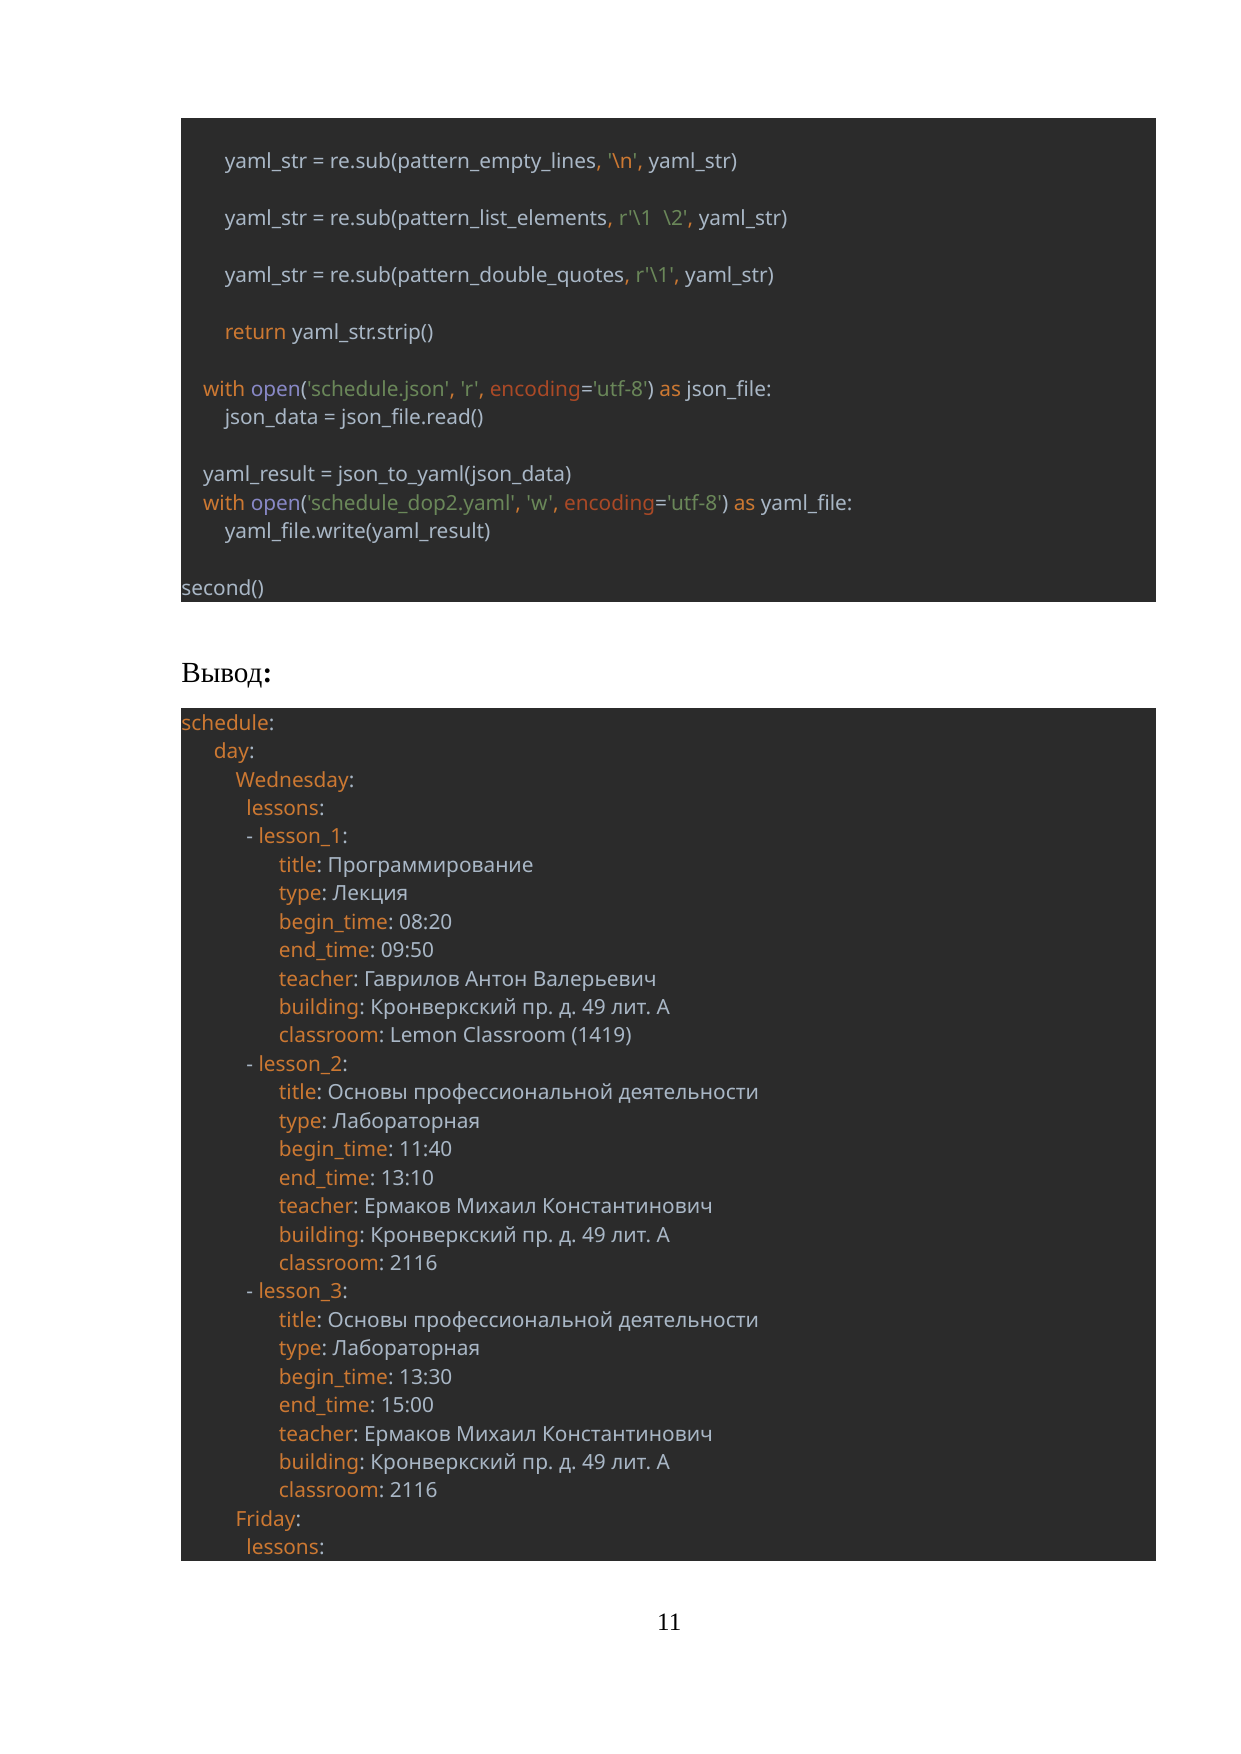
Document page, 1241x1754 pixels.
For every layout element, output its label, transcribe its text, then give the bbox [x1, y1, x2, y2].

text Вывод: [181, 655, 1156, 688]
text schedule: day: Wednesday: lessons: - lesson_1: title: Программирование type: Лекция begin_time: 08:20 end_time: 09:50 teacher: Гаврилов Антон Валерьевич building: Кронверкский пр. д. 49 лит. А classroom: Lemon Classroom (1419) - lesson_2: title: Основы профессиональной деятельности type: Лабораторная begin_time: 11:40 end_time: 13:10 teacher: Ермаков Михаил Константинович building: Кронверкский пр. д. 49 лит. А classroom: 2116 - lesson_3: title: Основы профессиональной деятельности type: Лабораторная begin_time: 13:30 end_time: 15:00 teacher: Ермаков Михаил Константинович building: Кронверкский пр. д. 49 лит. А classroom: 2116 Friday: lessons: [181, 708, 1156, 1561]
text yaml_str = re.sub(pattern_empty_lines, '\n', yaml_str) yaml_str = re.sub(pattern_list_elements, r'\1 \2', yaml_str) yaml_str = re.sub(pattern_double_quotes, r'\1', yaml_str) return yaml_str.strip() with open('schedule.json', 'r', encoding='utf-8') as json_file: json_data = json_file.read() yaml_result = json_to_yaml(json_data) with open('schedule_dop2.yaml', 'w', encoding='utf-8') as yaml_file: yaml_file.write(yaml_result) second() [181, 118, 1156, 602]
